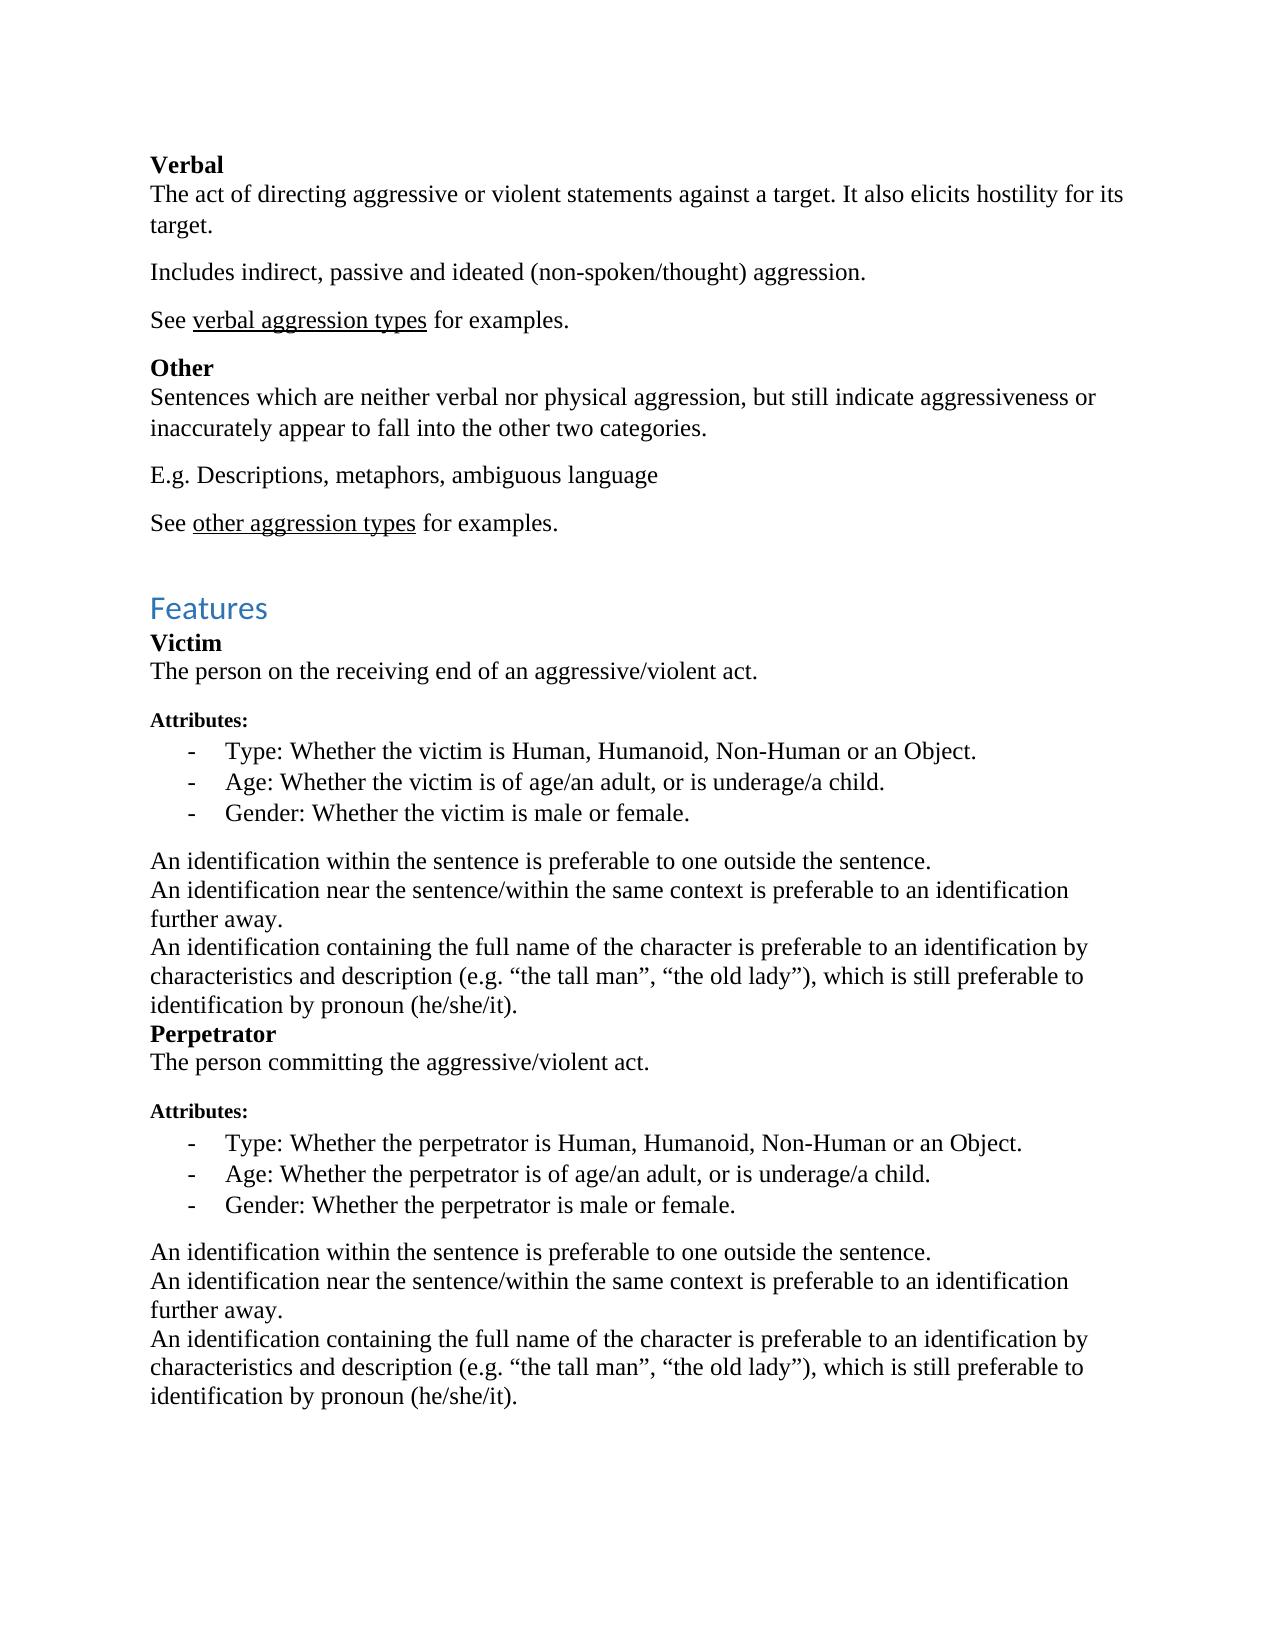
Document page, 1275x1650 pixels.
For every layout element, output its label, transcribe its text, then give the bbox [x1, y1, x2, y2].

text See other aggression types for examples. [150, 508, 1125, 537]
text An identification near the sentence/within the same context is preferable to an identification further away. [150, 875, 1125, 932]
subtitle Attributes: [150, 1099, 1125, 1123]
list Gender: Whether the perpetrator is male or female. [187, 1190, 1125, 1218]
text An identification within the sentence is preferable to one outside the sentence. [150, 1237, 1125, 1266]
list Age: Whether the victim is of age/an adult, or is underage/a child. [187, 767, 1125, 796]
subtitle Perpetrator [150, 1019, 1125, 1047]
text The person on the receiving end of an aggressive/violent act. [150, 656, 1125, 685]
text An identification containing the full name of the character is preferable to an identification by characteristics and description (e.g. “the tall man”, “the old lady”), which is still preferable to identification by pronoun (he/she/it). [150, 932, 1125, 1019]
subtitle Attributes: [150, 708, 1125, 732]
text Includes indirect, passive and ideated (non-spoken/thought) aggression. [150, 257, 1125, 286]
list Gender: Whether the victim is male or female. [187, 798, 1125, 827]
text The person committing the aggressive/violent act. [150, 1047, 1125, 1076]
subtitle Features [150, 587, 1125, 628]
list Type: Whether the victim is Human, Humanoid, Non-Human or an Object. [187, 736, 1125, 765]
text See verbal aggression types for examples. [150, 305, 1125, 334]
text An identification within the sentence is preferable to one outside the sentence. [150, 846, 1125, 875]
text An identification near the sentence/within the same context is preferable to an identification further away. [150, 1266, 1125, 1324]
text An identification containing the full name of the character is preferable to an identification by characteristics and description (e.g. “the tall man”, “the old lady”), which is still preferable to identification by pronoun (he/she/it). [150, 1324, 1125, 1410]
text E.g. Descriptions, metaphors, ambiguous language [150, 460, 1125, 489]
subtitle Verbal [150, 150, 1125, 179]
subtitle Victim [150, 628, 1125, 656]
text The act of directing aggressive or violent statements against a target. It also elicits hostility for its target. [150, 179, 1125, 238]
text Sentences which are neither verbal nor physical aggression, but still indicate aggressiveness or inaccurately appear to fall into the other two categories. [150, 382, 1125, 441]
list Type: Whether the perpetrator is Human, Humanoid, Non-Human or an Object. [187, 1128, 1125, 1156]
list Age: Whether the perpetrator is of age/an adult, or is underage/a child. [187, 1159, 1125, 1187]
subtitle Other [150, 353, 1125, 382]
